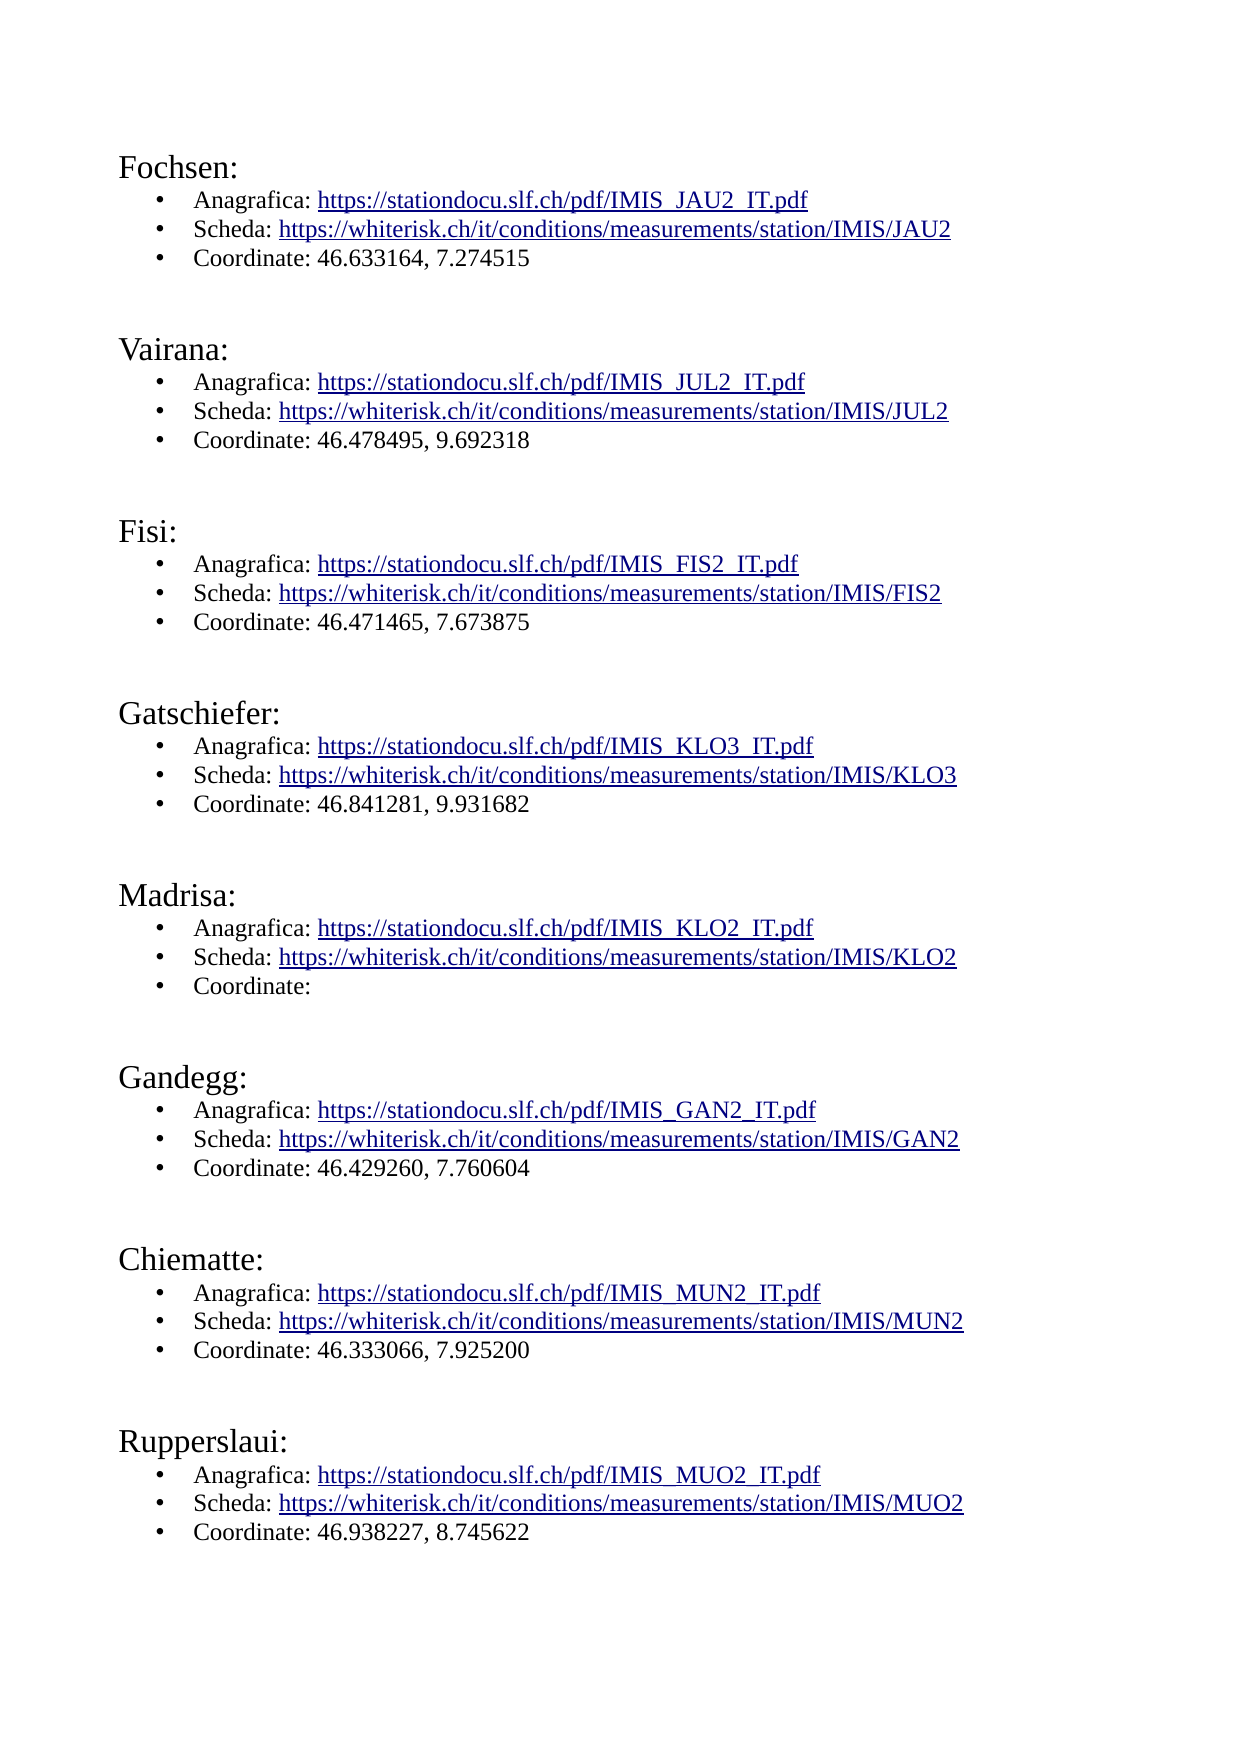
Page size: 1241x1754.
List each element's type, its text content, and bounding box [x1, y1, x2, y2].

text Madrisa: [118, 875, 1122, 913]
text Fisi: [118, 511, 1122, 549]
list Scheda: https://whiterisk.ch/it/conditions/measurements/station/IMIS/JAU2 [156, 214, 1122, 243]
list Coordinate: 46.841281, 9.931682 [156, 789, 1122, 818]
list Coordinate: 46.471465, 7.673875 [156, 607, 1122, 636]
list Coordinate: 46.333066, 7.925200 [156, 1335, 1122, 1364]
list Anagrafica: https://stationdocu.slf.ch/pdf/IMIS_KLO2_IT.pdf [156, 913, 1122, 942]
text Gandegg: [118, 1057, 1122, 1096]
list Scheda: https://whiterisk.ch/it/conditions/measurements/station/IMIS/GAN2 [156, 1124, 1122, 1153]
list Anagrafica: https://stationdocu.slf.ch/pdf/IMIS_JUL2_IT.pdf [156, 367, 1122, 396]
list Scheda: https://whiterisk.ch/it/conditions/measurements/station/IMIS/FIS2 [156, 578, 1122, 607]
list Scheda: https://whiterisk.ch/it/conditions/measurements/station/IMIS/JUL2 [156, 396, 1122, 425]
list Scheda: https://whiterisk.ch/it/conditions/measurements/station/IMIS/KLO2 [156, 942, 1122, 971]
text Vairana: [118, 329, 1122, 367]
list Scheda: https://whiterisk.ch/it/conditions/measurements/station/IMIS/MUO2 [156, 1488, 1122, 1517]
list Anagrafica: https://stationdocu.slf.ch/pdf/IMIS_MUN2_IT.pdf [156, 1278, 1122, 1306]
text Rupperslaui: [118, 1421, 1122, 1460]
text Chiematte: [118, 1239, 1122, 1278]
text Gatschiefer: [118, 693, 1122, 731]
list Anagrafica: https://stationdocu.slf.ch/pdf/IMIS_GAN2_IT.pdf [156, 1096, 1122, 1124]
text Fochsen: [118, 147, 1122, 185]
list Coordinate: 46.478495, 9.692318 [156, 425, 1122, 453]
list Scheda: https://whiterisk.ch/it/conditions/measurements/station/IMIS/KLO3 [156, 760, 1122, 789]
list Anagrafica: https://stationdocu.slf.ch/pdf/IMIS_MUO2_IT.pdf [156, 1460, 1122, 1488]
list Coordinate: 46.938227, 8.745622 [156, 1517, 1122, 1546]
list Coordinate: [156, 971, 1122, 1000]
list Anagrafica: https://stationdocu.slf.ch/pdf/IMIS_KLO3_IT.pdf [156, 731, 1122, 760]
list Anagrafica: https://stationdocu.slf.ch/pdf/IMIS_JAU2_IT.pdf [156, 185, 1122, 214]
list Coordinate: 46.429260, 7.760604 [156, 1153, 1122, 1182]
list Coordinate: 46.633164, 7.274515 [156, 243, 1122, 271]
list Anagrafica: https://stationdocu.slf.ch/pdf/IMIS_FIS2_IT.pdf [156, 549, 1122, 578]
list Scheda: https://whiterisk.ch/it/conditions/measurements/station/IMIS/MUN2 [156, 1306, 1122, 1335]
